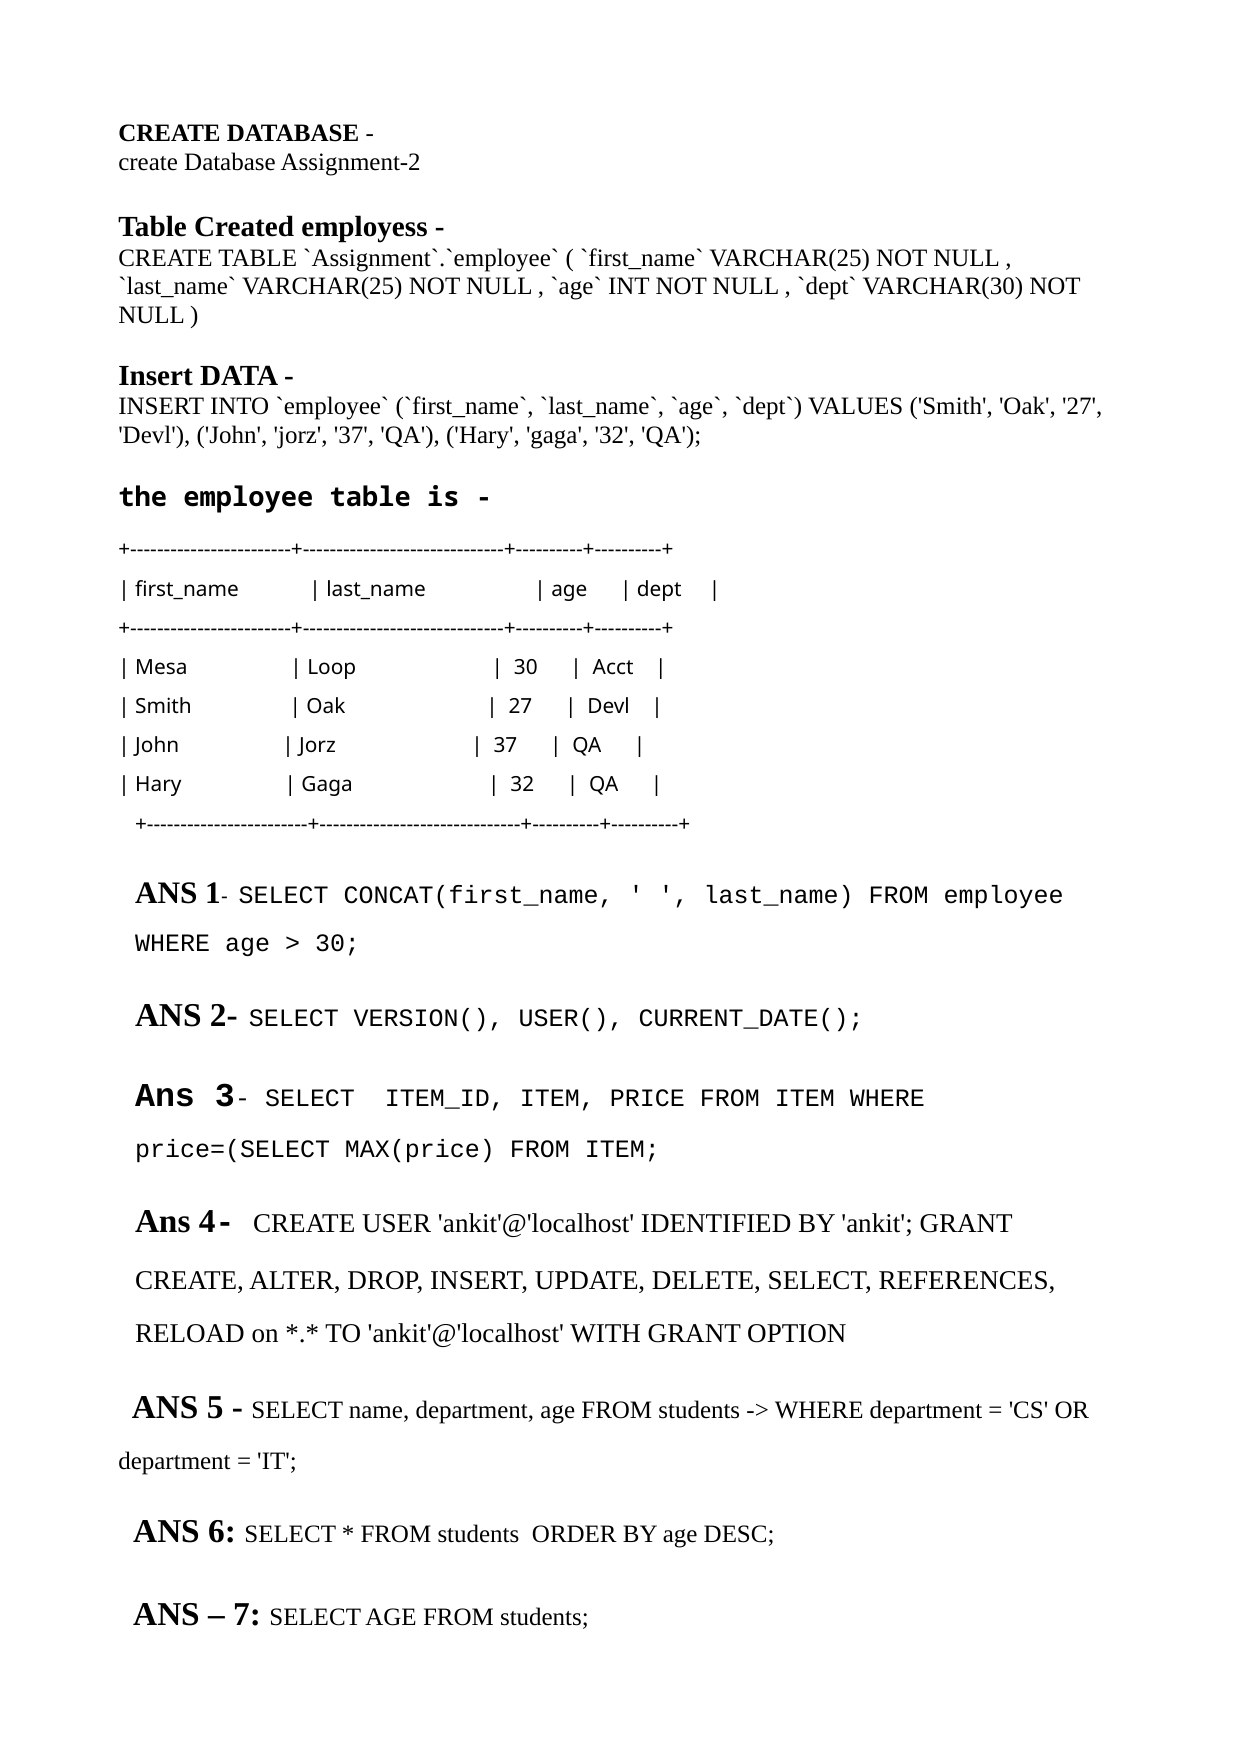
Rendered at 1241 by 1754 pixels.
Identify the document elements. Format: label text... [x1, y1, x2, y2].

text | Smith | Oak | 27 | Devl | [118, 691, 1122, 719]
text ANS – 7: SELECT AGE FROM students; [118, 1594, 1122, 1632]
text | John | Jorz | 37 | QA | [118, 730, 1122, 759]
text ANS 2- SELECT VERSION(), USER(), CURRENT_DATE(); [135, 996, 1122, 1034]
text ANS 1- SELECT CONCAT(first_name, ' ', last_name) FROM employee WHERE age > 30; [135, 874, 1122, 959]
text CREATE DATABASE - [118, 118, 1122, 147]
text ANS 6: SELECT * FROM students ORDER BY age DESC; [118, 1512, 1122, 1550]
text Ans 3- SELECT ITEM_ID, ITEM, PRICE FROM ITEM WHERE price=(SELECT MAX(price) FROM ITEM; [135, 1078, 1122, 1165]
text | Hary | Gaga | 32 | QA | [118, 769, 1122, 798]
text the employee table is - [118, 477, 1122, 514]
text Insert DATA - [118, 358, 1122, 391]
text ANS 5 - SELECT name, department, age FROM students -> WHERE department = 'CS' OR department = 'IT'; [118, 1387, 1122, 1474]
text create Database Assignment-2 [118, 147, 1122, 176]
text +------------------------+------------------------------+----------+----------+ [118, 534, 1122, 563]
text +------------------------+------------------------------+----------+----------+ [118, 613, 1122, 641]
text | first_name | last_name | age | dept | [118, 574, 1122, 602]
text INSERT INTO `employee` (`first_name`, `last_name`, `age`, `dept`) VALUES ('Smith', 'Oak', '27', 'Devl'), ('John', 'jorz', '37', 'QA'), ('Hary', 'gaga', '32', 'QA'); [118, 391, 1122, 449]
text Ans 4- CREATE USER 'ankit'@'localhost' IDENTIFIED BY 'ankit'; GRANT CREATE, ALTER, DROP, INSERT, UPDATE, DELETE, SELECT, REFERENCES, RELOAD on *.* TO 'ankit'@'localhost' WITH GRANT OPTION [135, 1201, 1122, 1348]
text | Mesa | Loop | 30 | Acct | [118, 652, 1122, 680]
text +------------------------+------------------------------+----------+----------+ [135, 809, 1122, 837]
text CREATE TABLE `Assignment`.`employee` ( `first_name` VARCHAR(25) NOT NULL , `last_name` VARCHAR(25) NOT NULL , `age` INT NOT NULL , `dept` VARCHAR(30) NOT NULL ) [118, 243, 1122, 329]
text Table Created employess - [118, 209, 1122, 243]
